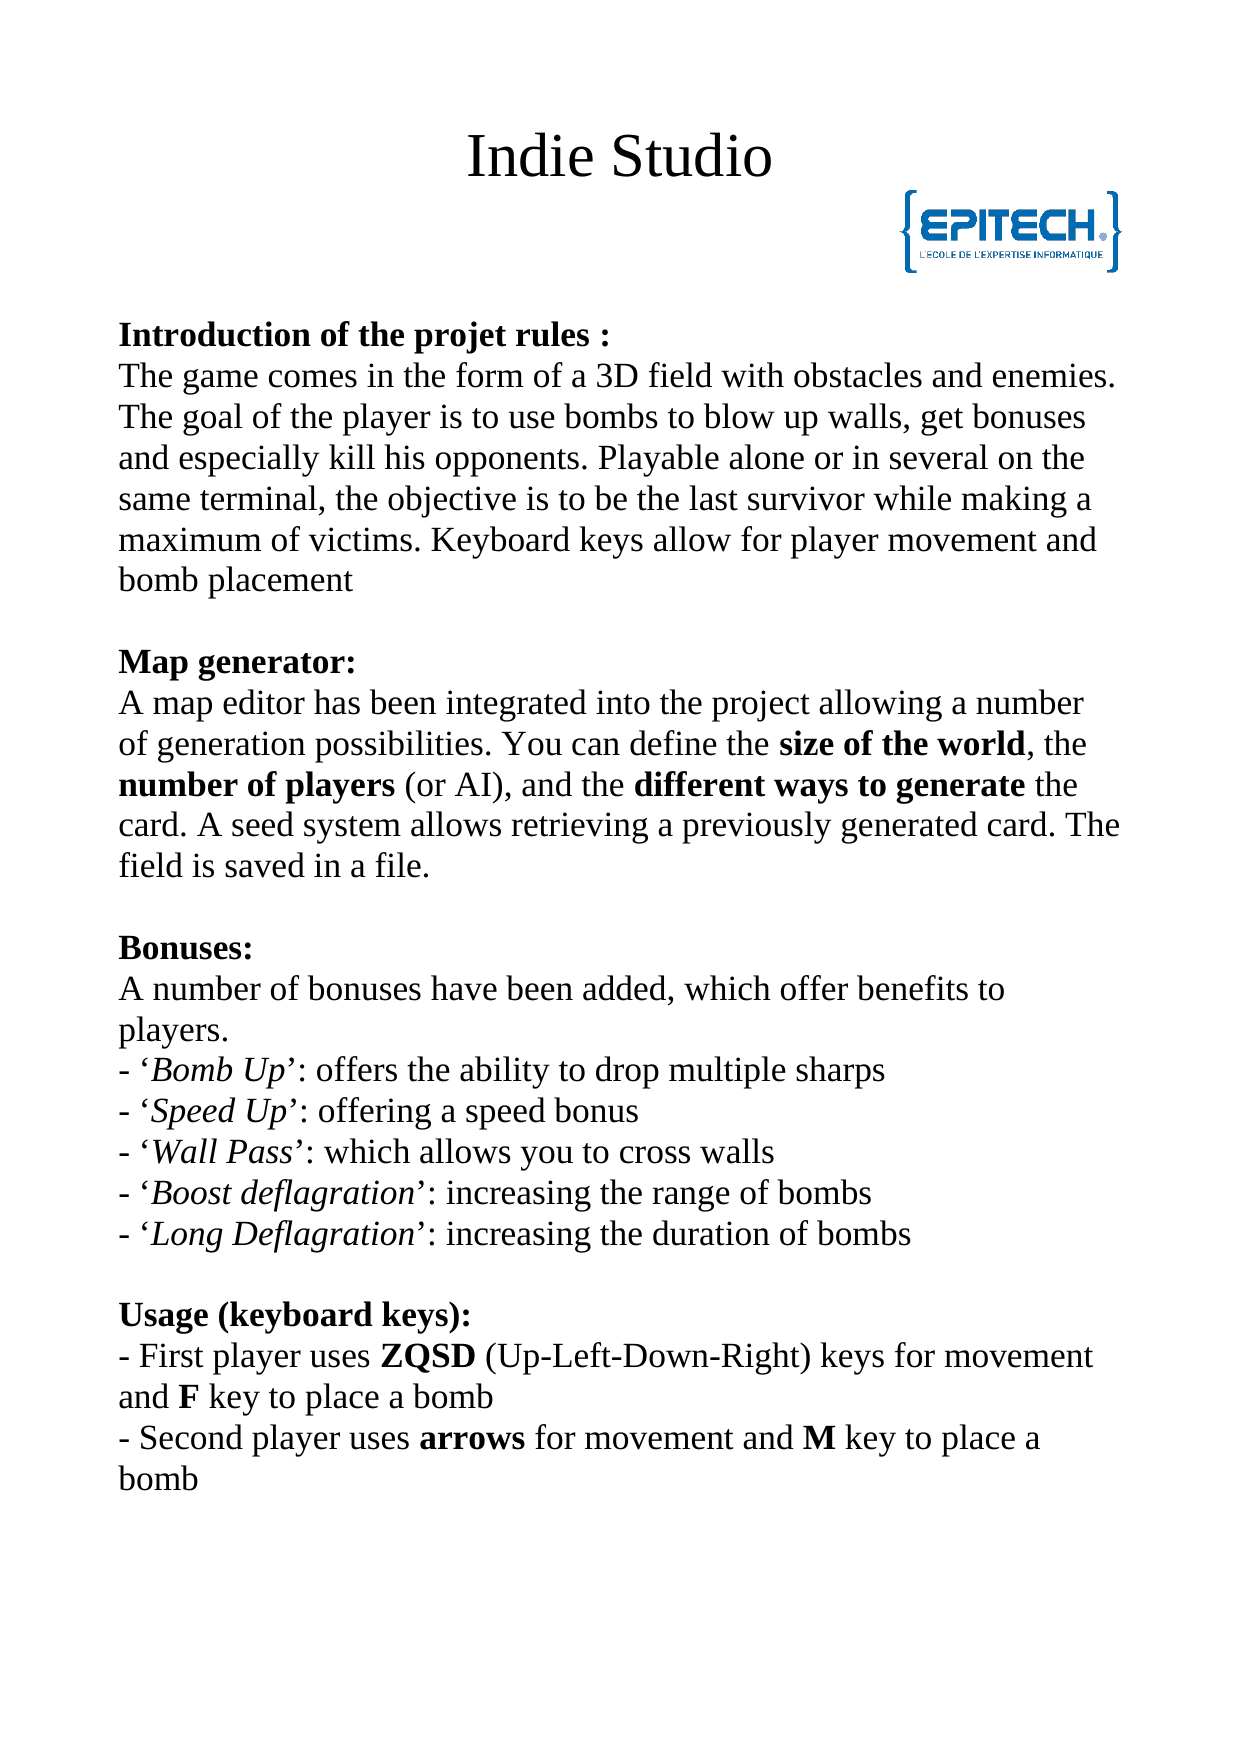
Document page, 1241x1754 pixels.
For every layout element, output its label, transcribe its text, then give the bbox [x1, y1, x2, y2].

text Introduction of the projet rules : [118, 314, 1122, 354]
text Map generator: A map editor has been integrated into the project allowing a number of generation possibilities. You can define the size of the world, the number of players (or AI), and the different ways to generate the card. A seed system allows retrieving a previously generated card. The field is saved in a file. [118, 640, 1122, 885]
text Usage (keyboard keys): - First player uses ZQSD (Up-Left-Down-Right) keys for movement and F key to place a bomb - Second player uses arrows for movement and M key to place a bomb [118, 1294, 1122, 1498]
text The game comes in the form of a 3D field with obstacles and enemies. The goal of the player is to use bombs to blow up walls, get bonuses and especially kill his opponents. Playable alone or in several on the same terminal, the objective is to be the last survivor while making a maximum of victims. Keyboard keys allow for player movement and bomb placement [118, 354, 1122, 599]
picture [899, 190, 1123, 273]
text Bonuses: A number of bonuses have been added, which offer benefits to players. - ‘Bomb Up’: offers the ability to drop multiple sharps - ‘Speed Up’: offering a speed bonus - ‘Wall Pass’: which allows you to cross walls - ‘Boost deflagration’: increasing the range of bombs - ‘Long Deflagration’: increasing the duration of bombs [118, 926, 1122, 1253]
text Indie Studio [118, 118, 1122, 190]
